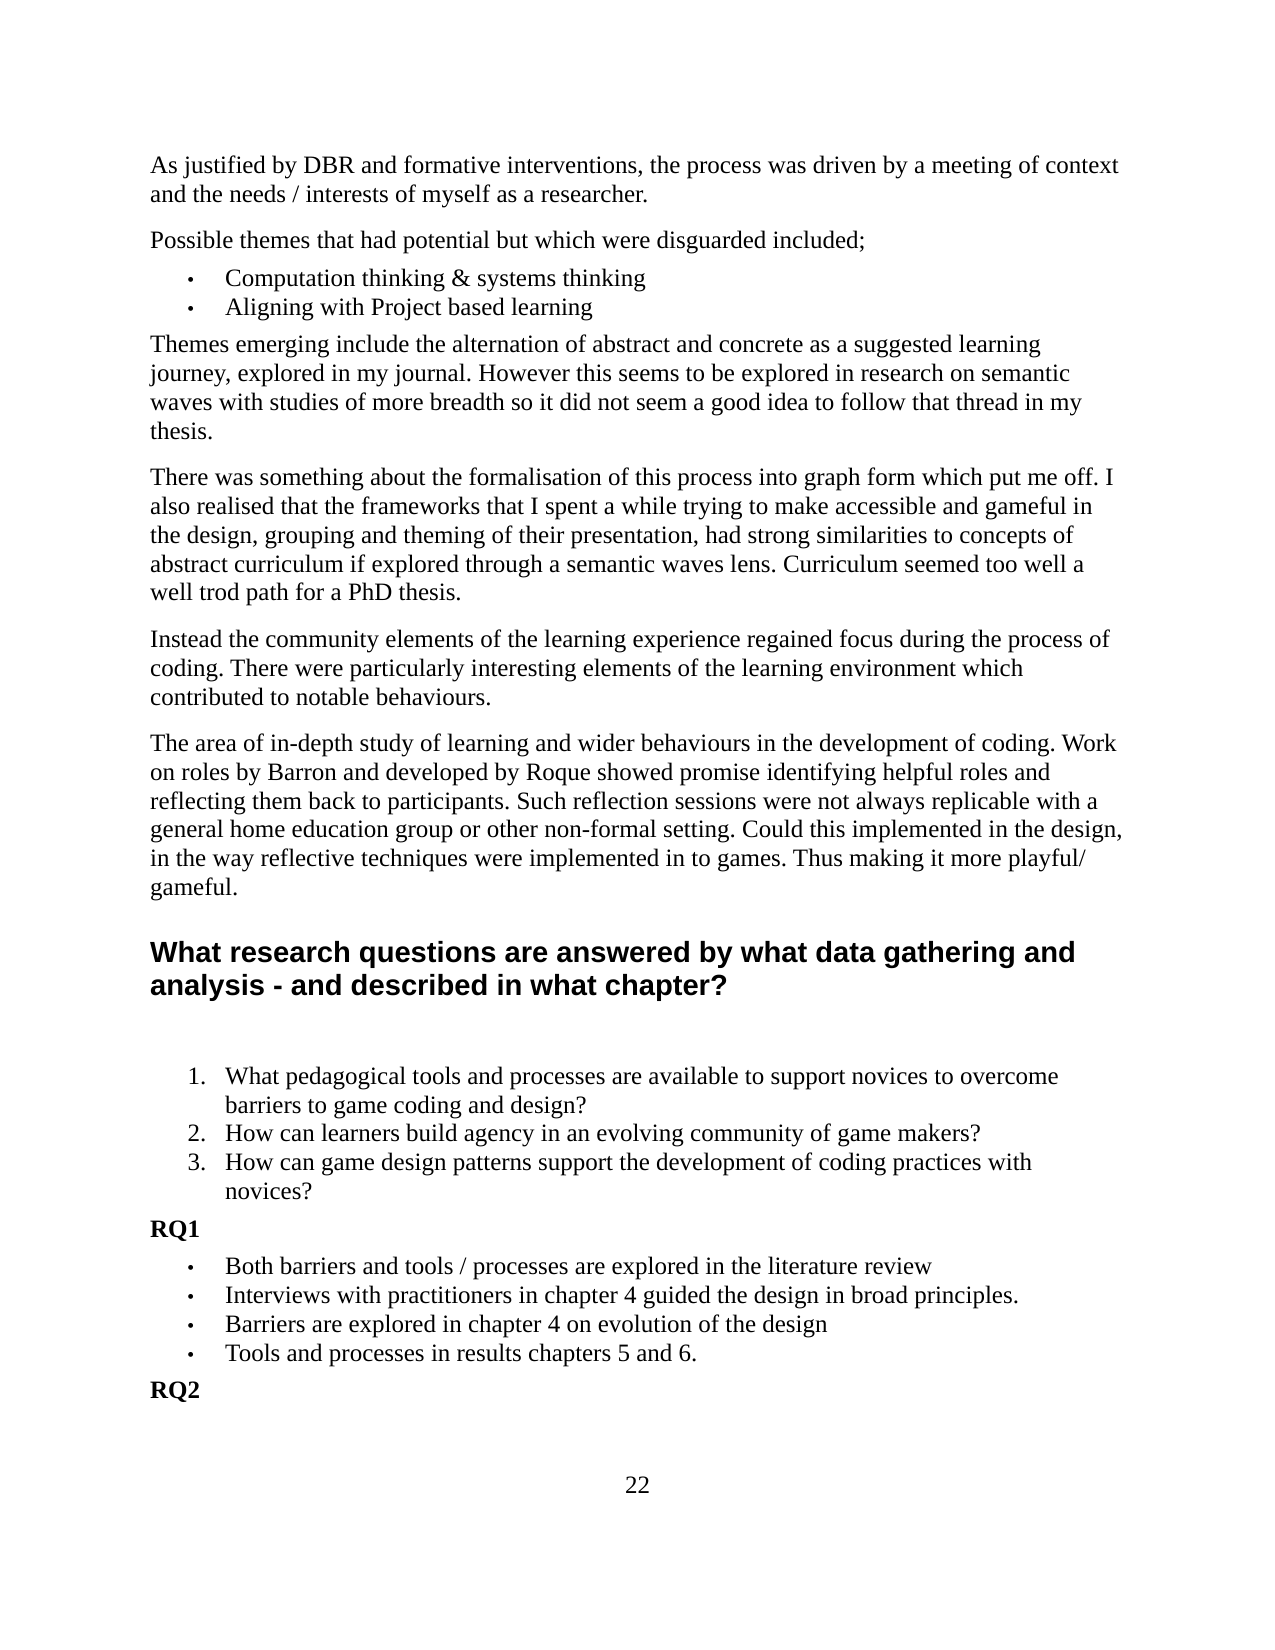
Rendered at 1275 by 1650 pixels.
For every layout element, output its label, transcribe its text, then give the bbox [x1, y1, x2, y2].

list How can game design patterns support the development of coding practices with novices? [187, 1147, 1125, 1205]
list Computation thinking & systems thinking [187, 263, 1125, 292]
text Possible themes that had potential but which were disguarded included; [150, 225, 1125, 254]
text RQ1 [150, 1214, 1125, 1242]
text RQ2 [150, 1375, 1125, 1404]
subtitle What research questions are answered by what data gathering and analysis - and described in what chapter? [150, 935, 1125, 1002]
list Aligning with Project based learning [187, 292, 1125, 321]
list Both barriers and tools / processes are explored in the literature review [187, 1251, 1125, 1280]
list How can learners build agency in an evolving community of game makers? [187, 1118, 1125, 1147]
text There was something about the formalisation of this process into graph form which put me off. I also realised that the frameworks that I spent a while trying to make accessible and gameful in the design, grouping and theming of their presentation, had strong similarities to concepts of abstract curriculum if explored through a semantic waves lens. Curriculum seemed too well a well trod path for a PhD thesis. [150, 462, 1125, 606]
list Interviews with practitioners in chapter 4 guided the design in broad principles. [187, 1280, 1125, 1309]
list Tools and processes in results chapters 5 and 6. [187, 1338, 1125, 1366]
text Instead the community elements of the learning experience regained focus during the process of coding. There were particularly interesting elements of the learning environment which contributed to notable behaviours. [150, 624, 1125, 710]
text As justified by DBR and formative interventions, the process was driven by a meeting of context and the needs / interests of myself as a researcher. [150, 150, 1125, 207]
list Barriers are explored in chapter 4 on evolution of the design [187, 1309, 1125, 1338]
list What pedagogical tools and processes are available to support novices to overcome barriers to game coding and design? [187, 1061, 1125, 1118]
text Themes emerging include the alternation of abstract and concrete as a suggested learning journey, explored in my journal. However this seems to be explored in research on semantic waves with studies of more breadth so it did not seem a good idea to follow that thread in my thesis. [150, 329, 1125, 444]
text The area of in-depth study of learning and wider behaviours in the development of coding. Work on roles by Barron and developed by Roque showed promise identifying helpful roles and reflecting them back to participants. Such reflection sessions were not always replicable with a general home education group or other non-formal setting. Could this implemented in the design, in the way reflective techniques were implemented in to games. Thus making it more playful/ gameful. [150, 728, 1125, 901]
